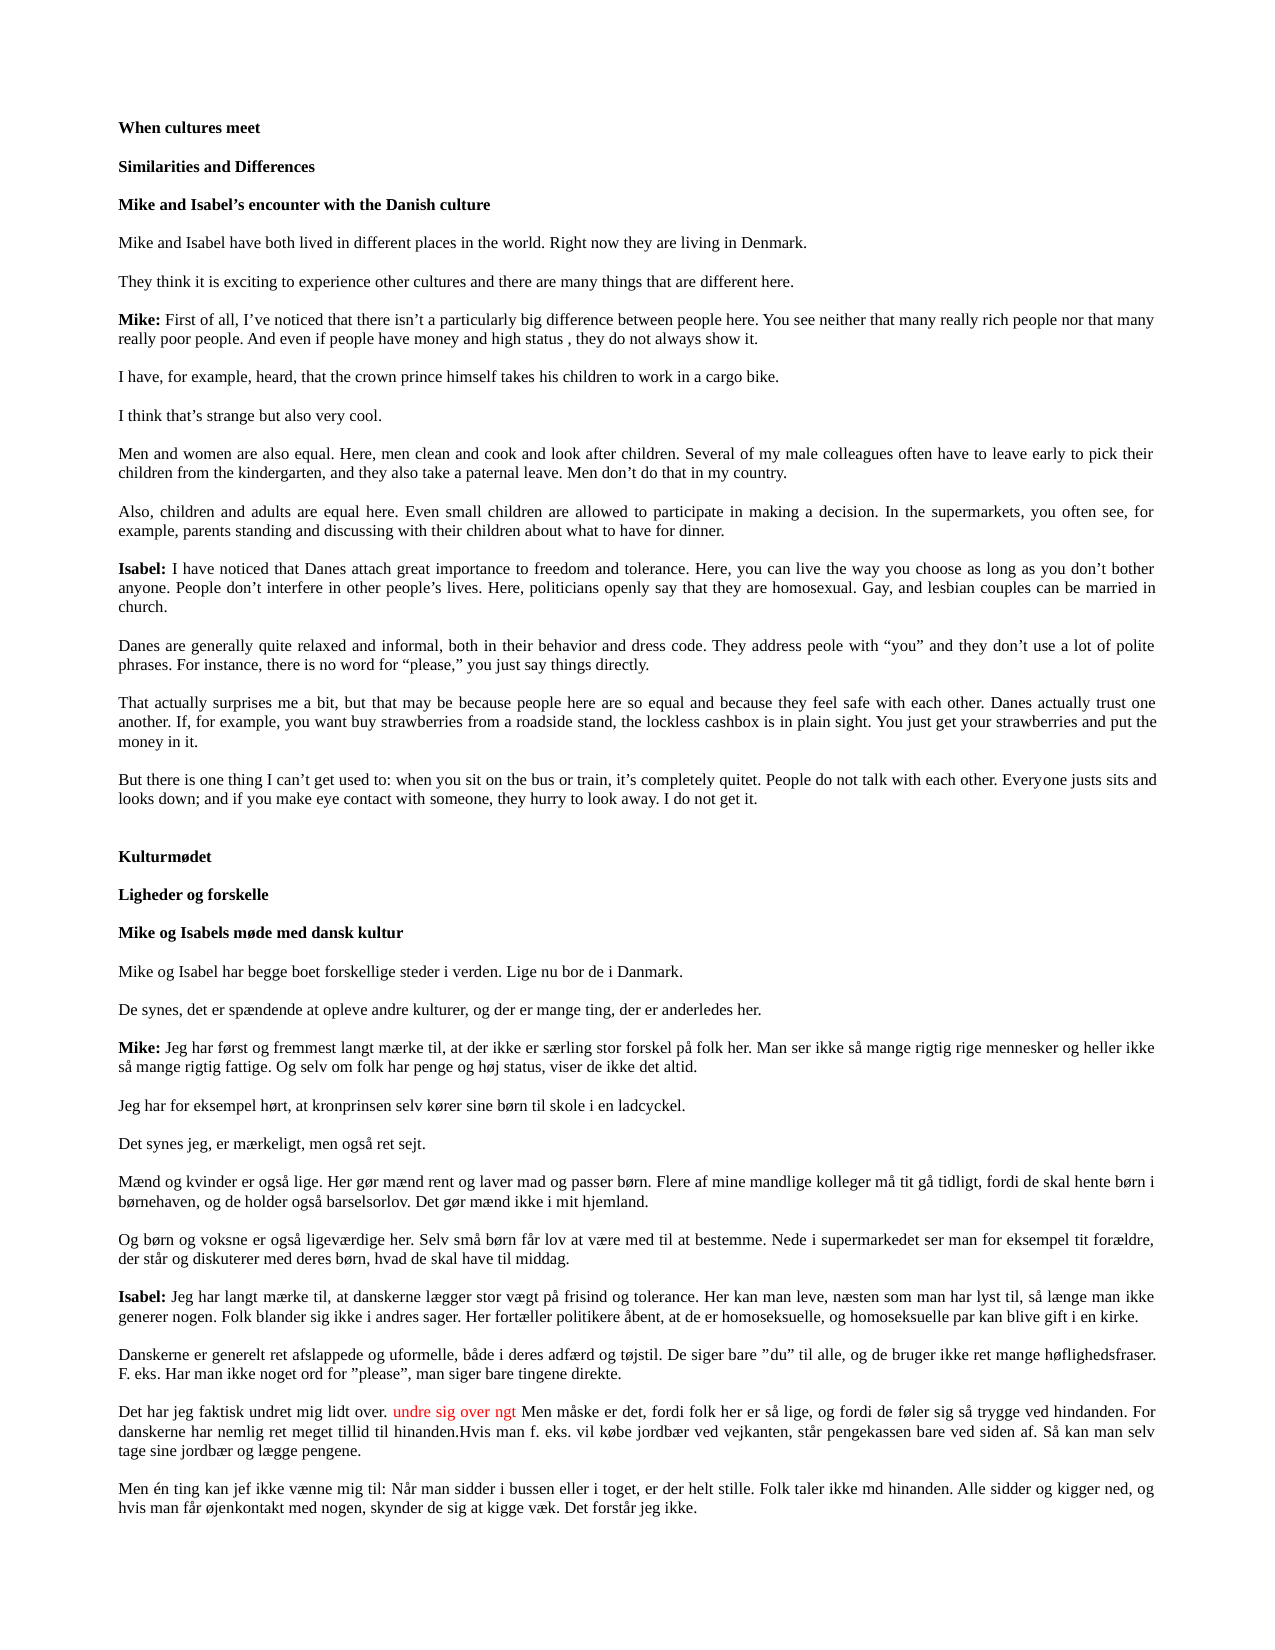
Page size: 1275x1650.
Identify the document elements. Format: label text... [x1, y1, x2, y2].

text Mike and Isabel’s encounter with the Danish culture [118, 195, 1157, 214]
text That actually surprises me a bit, but that may be because people here are so equal and because they feel safe with each other. Danes actually trust one another. If, for example, you want buy strawberries from a roadside stand, the lockless cashbox is in plain sight. You just get your strawberries and put the money in it. [118, 693, 1157, 751]
text Men and women are also equal. Here, men clean and cook and look after children. Several of my male colleagues often have to leave early to pick their children from the kindergarten, and they also take a paternal leave. Men don’t do that in my country. [118, 444, 1157, 482]
text Mike og Isabel har begge boet forskellige steder i verden. Lige nu bor de i Danmark. [118, 961, 1157, 981]
text Mike and Isabel have both lived in different places in the world. Right now they are living in Denmark. [118, 233, 1157, 252]
text I have, for example, heard, that the crown prince himself takes his children to work in a cargo bike. [118, 367, 1157, 386]
text Isabel: I have noticed that Danes attach great importance to freedom and tolerance. Here, you can live the way you choose as long as you don’t bother anyone. People don’t interfere in other people’s lives. Here, politicians openly say that they are homosexual. Gay, and lesbian couples can be married in church. [118, 559, 1157, 616]
text They think it is exciting to experience other cultures and there are many things that are different here. [118, 271, 1157, 291]
text When cultures meet [118, 118, 1157, 137]
text De synes, det er spændende at opleve andre kulturer, og der er mange ting, der er anderledes her. [118, 1000, 1157, 1019]
text Also, children and adults are equal here. Even small children are allowed to participate in making a decision. In the supermarkets, you often see, for example, parents standing and discussing with their children about what to have for dinner. [118, 501, 1157, 540]
text Mike og Isabels møde med dansk kultur [118, 923, 1157, 942]
text I think that’s strange but also very cool. [118, 406, 1157, 425]
text Danes are generally quite relaxed and informal, both in their behavior and dress code. They address peole with “you” and they don’t use a lot of polite phrases. For instance, there is no word for “please,” you just say things directly. [118, 636, 1157, 674]
text Mænd og kvinder er også lige. Her gør mænd rent og laver mad og passer børn. Flere af mine mandlige kolleger må tit gå tidligt, fordi de skal hente børn i børnehaven, og de holder også barselsorlov. Det gør mænd ikke i mit hjemland. [118, 1172, 1157, 1211]
text Danskerne er generelt ret afslappede og uformelle, både i deres adfærd og tøjstil. De siger bare ”du” til alle, og de bruger ikke ret mange høflighedsfraser. F. eks. Har man ikke noget ord for ”please”, man siger bare tingene direkte. [118, 1345, 1157, 1383]
text Men én ting kan jef ikke vænne mig til: Når man sidder i bussen eller i toget, er der helt stille. Folk taler ikke md hinanden. Alle sidder og kigger ned, og hvis man får øjenkontakt med nogen, skynder de sig at kigge væk. Det forstår jeg ikke. [118, 1479, 1157, 1517]
text Mike: First of all, I’ve noticed that there isn’t a particularly big difference between people here. You see neither that many really rich people nor that many really poor people. And even if people have money and high status , they do not always show it. [118, 310, 1157, 348]
text Ligheder og forskelle [118, 885, 1157, 904]
text Det synes jeg, er mærkeligt, men også ret sejt. [118, 1134, 1157, 1153]
text Mike: Jeg har først og fremmest langt mærke til, at der ikke er særling stor forskel på folk her. Man ser ikke så mange rigtig rige mennesker og heller ikke så mange rigtig fattige. Og selv om folk har penge og høj status, viser de ikke det altid. [118, 1038, 1157, 1076]
text Og børn og voksne er også ligeværdige her. Selv små børn får lov at være med til at bestemme. Nede i supermarkedet ser man for eksempel tit forældre, der står og diskuterer med deres børn, hvad de skal have til middag. [118, 1230, 1157, 1268]
text Det har jeg faktisk undret mig lidt over. undre sig over ngt Men måske er det, fordi folk her er så lige, og fordi de føler sig så trygge ved hindanden. For danskerne har nemlig ret meget tillid til hinanden.Hvis man f. eks. vil købe jordbær ved vejkanten, står pengekassen bare ved siden af. Så kan man selv tage sine jordbær og lægge pengene. [118, 1402, 1157, 1460]
text Kulturmødet [118, 846, 1157, 866]
text Isabel: Jeg har langt mærke til, at danskerne lægger stor vægt på frisind og tolerance. Her kan man leve, næsten som man har lyst til, så længe man ikke generer nogen. Folk blander sig ikke i andres sager. Her fortæller politikere åbent, at de er homoseksuelle, og homoseksuelle par kan blive gift i en kirke. [118, 1287, 1157, 1326]
text Jeg har for eksempel hørt, at kronprinsen selv kører sine børn til skole i en ladcyckel. [118, 1096, 1157, 1115]
text Similarities and Differences [118, 156, 1157, 176]
text But there is one thing I can’t get used to: when you sit on the bus or train, it’s completely quitet. People do not talk with each other. Everyone justs sits and looks down; and if you make eye contact with someone, they hurry to look away. I do not get it. [118, 770, 1157, 808]
